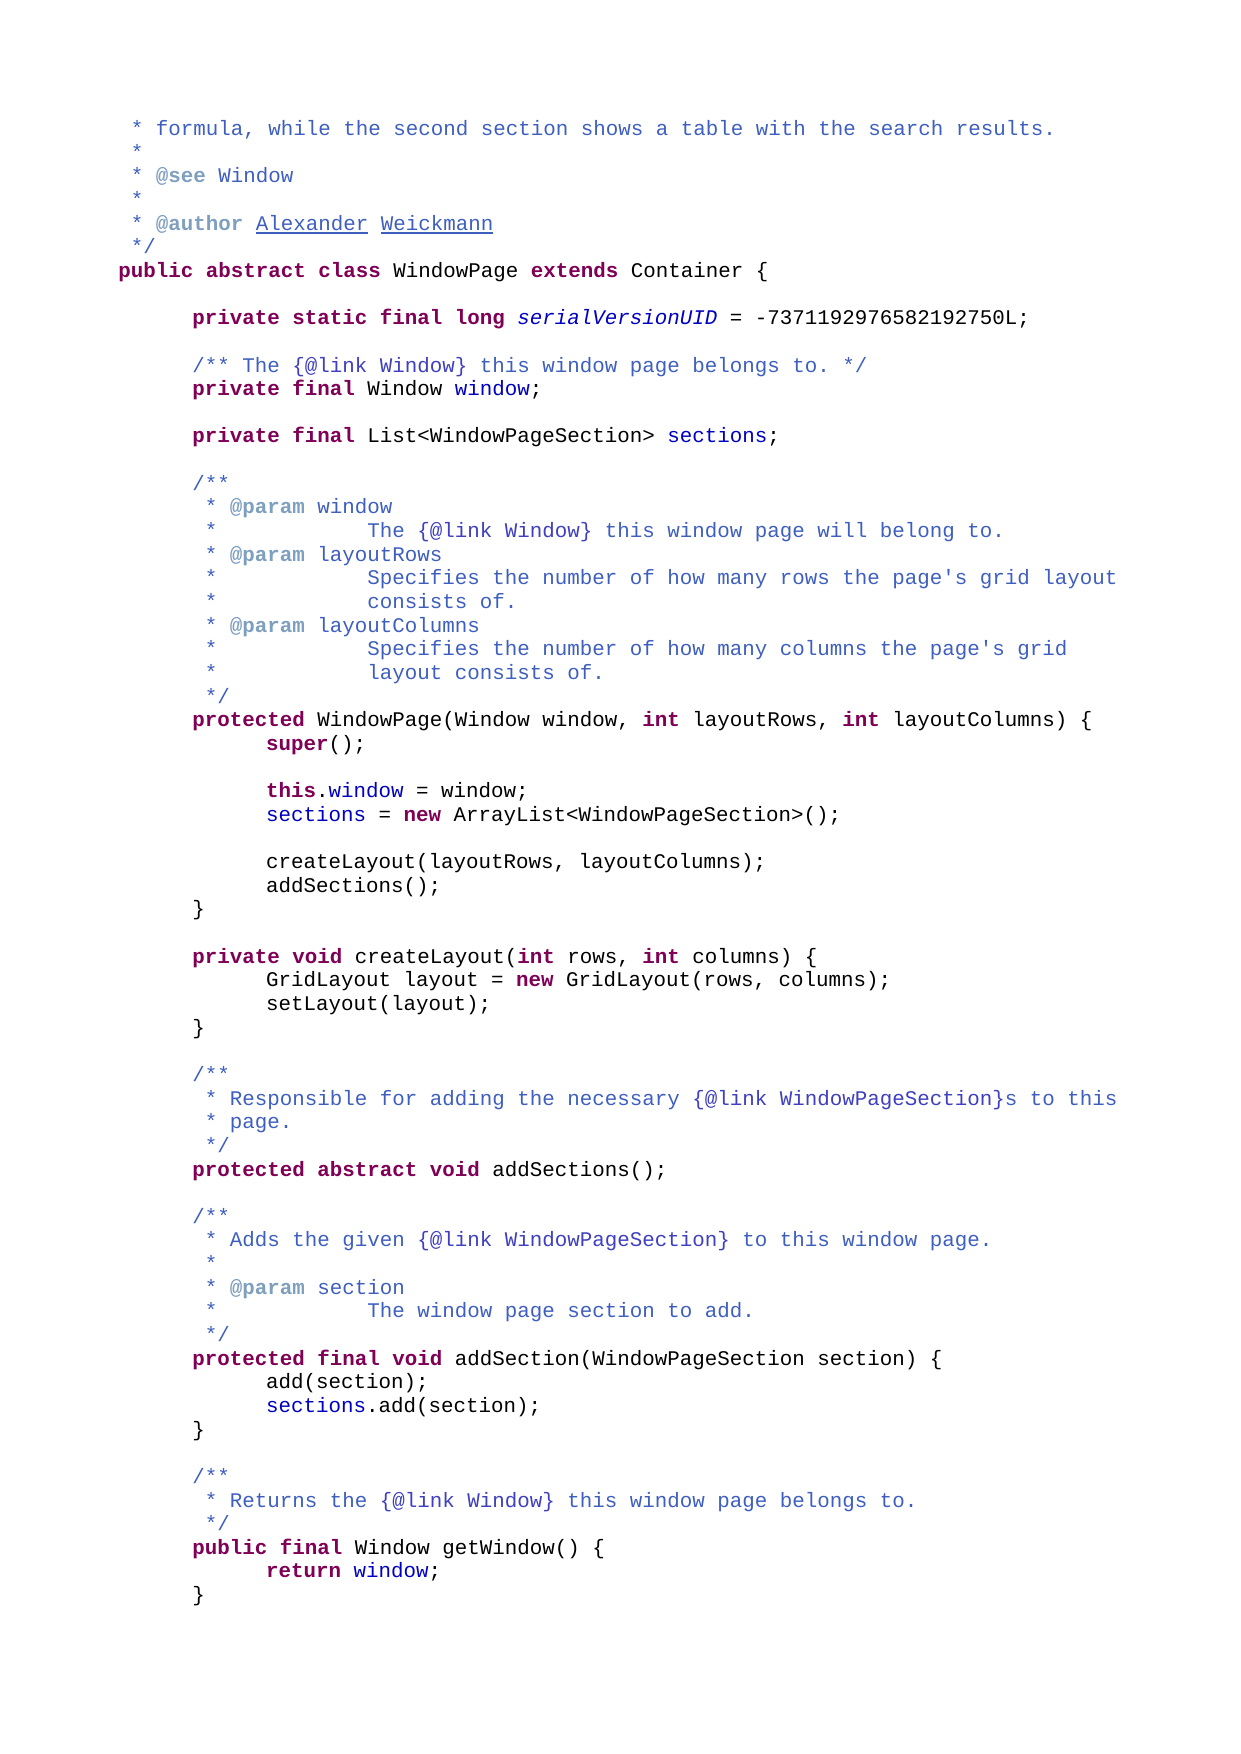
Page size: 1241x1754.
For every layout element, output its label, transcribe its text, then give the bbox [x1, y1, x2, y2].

text addSections(); [118, 875, 1122, 898]
text private static final long serialVersionUID = -7371192976582192750L; [118, 307, 1122, 331]
text } [118, 1419, 1122, 1442]
text * @see Window [118, 165, 1122, 189]
text sections.add(section); [118, 1395, 1122, 1419]
text * Specifies the number of how many columns the page's grid [118, 638, 1122, 662]
text * The window page section to add. [118, 1300, 1122, 1324]
text add(section); [118, 1371, 1122, 1395]
text * Adds the given {@link WindowPageSection} to this window page. [118, 1229, 1122, 1253]
text } [118, 898, 1122, 922]
text /** The {@link Window} this window page belongs to. */ [118, 354, 1122, 378]
text /** [118, 473, 1122, 496]
text createLayout(layoutRows, layoutColumns); [118, 851, 1122, 875]
text } [118, 1017, 1122, 1040]
text * [118, 1253, 1122, 1277]
text private final Window window; [118, 378, 1122, 402]
text private void createLayout(int rows, int columns) { [118, 946, 1122, 969]
text */ [118, 1135, 1122, 1158]
text * consists of. [118, 591, 1122, 615]
text */ [118, 236, 1122, 260]
text protected WindowPage(Window window, int layoutRows, int layoutColumns) { [118, 709, 1122, 733]
text * Responsible for adding the necessary {@link WindowPageSection}s to this [118, 1088, 1122, 1111]
text super(); [118, 733, 1122, 757]
text return window; [118, 1561, 1122, 1584]
text * formula, while the second section shows a table with the search results. [118, 118, 1122, 142]
text private final List<WindowPageSection> sections; [118, 426, 1122, 449]
text * The {@link Window} this window page will belong to. [118, 520, 1122, 544]
text protected final void addSection(WindowPageSection section) { [118, 1348, 1122, 1371]
text * @param layoutRows [118, 544, 1122, 567]
text * @param section [118, 1277, 1122, 1300]
text GridLayout layout = new GridLayout(rows, columns); [118, 969, 1122, 993]
text * [118, 189, 1122, 213]
text */ [118, 1324, 1122, 1348]
text * [118, 142, 1122, 165]
text /** [118, 1064, 1122, 1088]
text * page. [118, 1111, 1122, 1135]
text */ [118, 1513, 1122, 1537]
text * @author Alexander Weickmann [118, 213, 1122, 236]
text /** [118, 1206, 1122, 1229]
text * Returns the {@link Window} this window page belongs to. [118, 1489, 1122, 1513]
text setLayout(layout); [118, 993, 1122, 1017]
text sections = new ArrayList<WindowPageSection>(); [118, 804, 1122, 827]
text * layout consists of. [118, 662, 1122, 686]
text */ [118, 686, 1122, 709]
text * @param layoutColumns [118, 615, 1122, 638]
text protected abstract void addSections(); [118, 1158, 1122, 1182]
text /** [118, 1466, 1122, 1489]
text * Specifies the number of how many rows the page's grid layout [118, 567, 1122, 591]
text public final Window getWindow() { [118, 1537, 1122, 1561]
text * @param window [118, 496, 1122, 520]
text } [118, 1584, 1122, 1608]
text public abstract class WindowPage extends Container { [118, 260, 1122, 284]
text this.window = window; [118, 780, 1122, 804]
